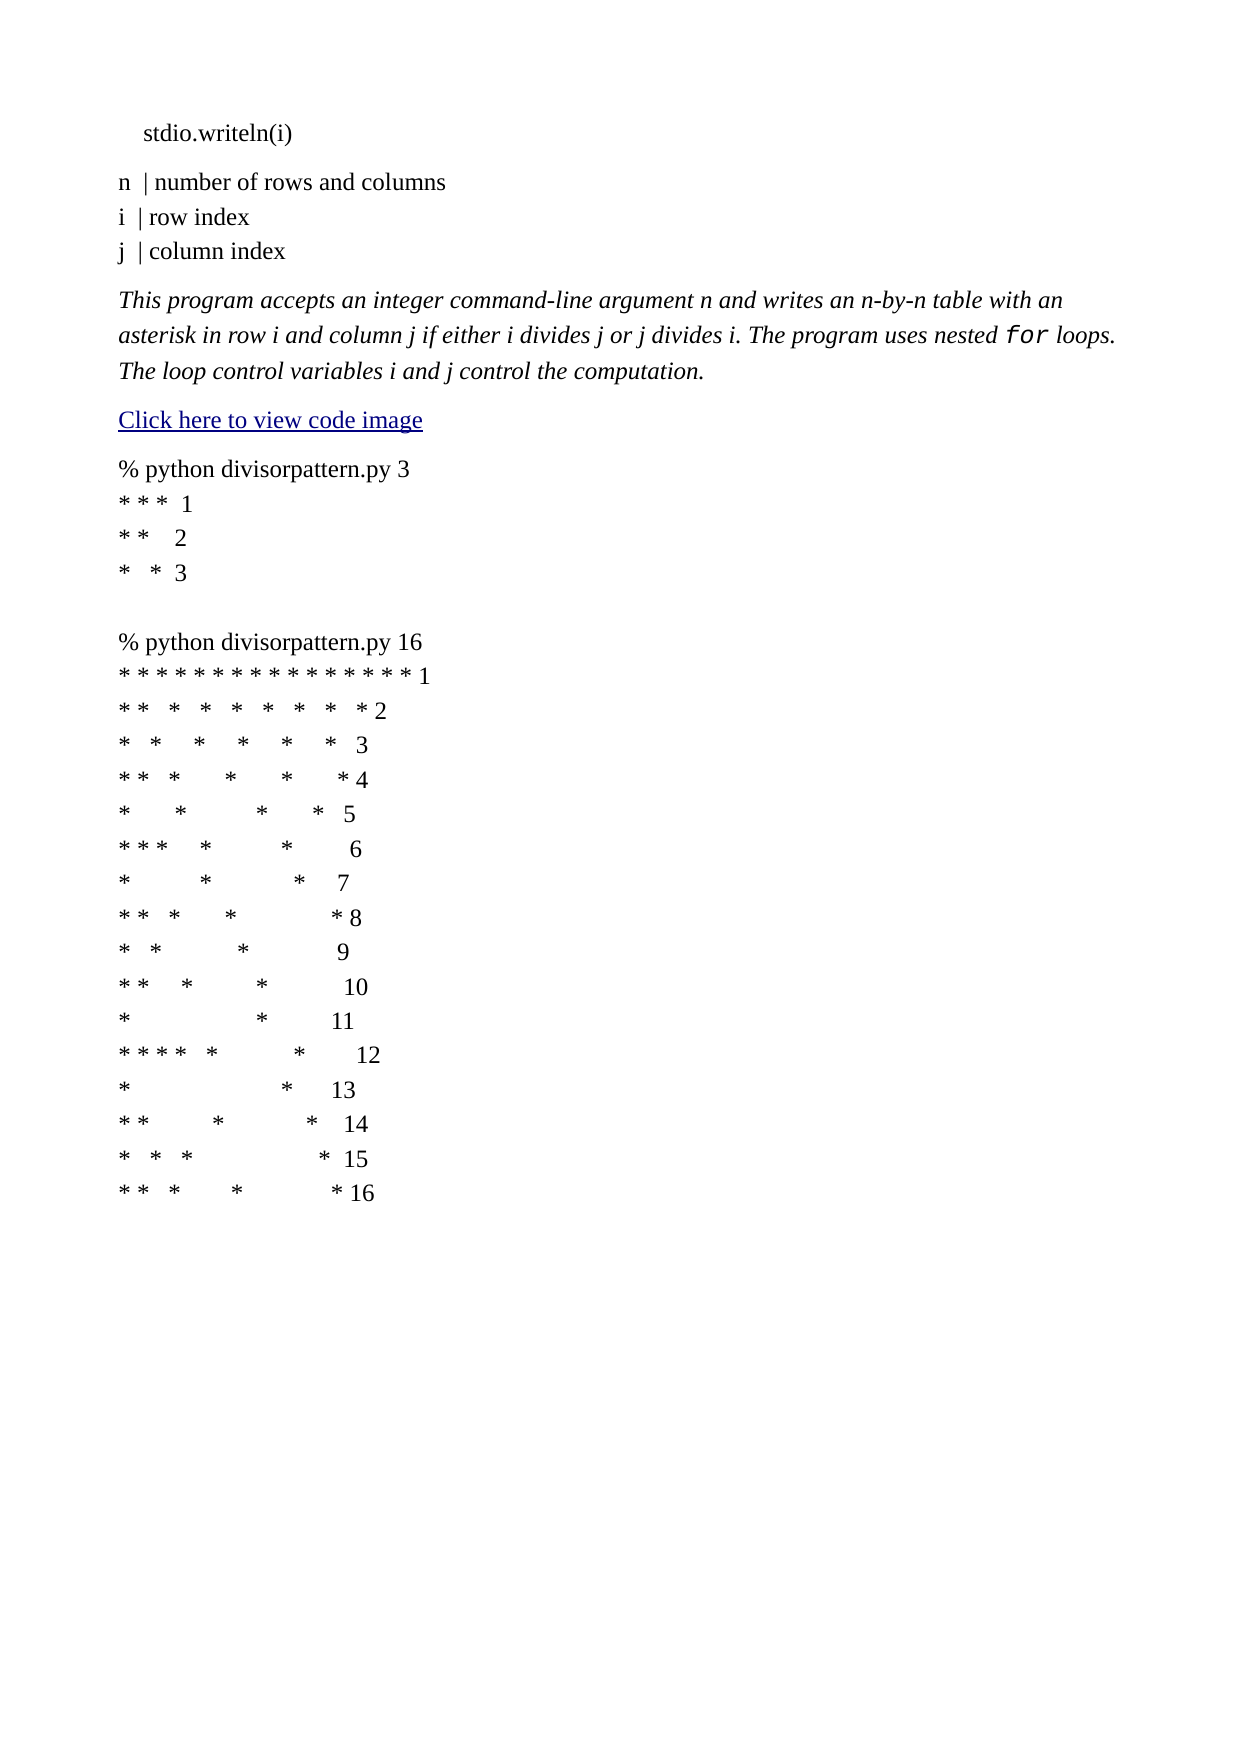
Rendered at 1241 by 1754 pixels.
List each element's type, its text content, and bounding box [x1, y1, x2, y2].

text n | number of rows and columns i | row index j | column index [118, 167, 1122, 265]
text This program accepts an integer command-line argument n and writes an n-by-n table with an asterisk in row i and column j if either i divides j or j divides i. The program uses nested for loops. The loop control variables i and j control the computation. [118, 285, 1122, 385]
text Click here to view code image [118, 405, 1122, 434]
text % python divisorpattern.py 3 * * * 1 * * 2 * * 3 % python divisorpattern.py 16 * * * * * * * * * * * * * * * * 1 * * * * * * * * * 2 * * * * * * 3 * * * * * * 4 * * * * 5 * * * * * 6 * * * 7 * * * * * 8 * * * 9 * * * * 10 * * 11 * * * * * * 12 * * 13 * * * * 14 * * * * 15 * * * * * 16 [118, 454, 1122, 1207]
text stdio.writeln(i) [118, 118, 1122, 147]
